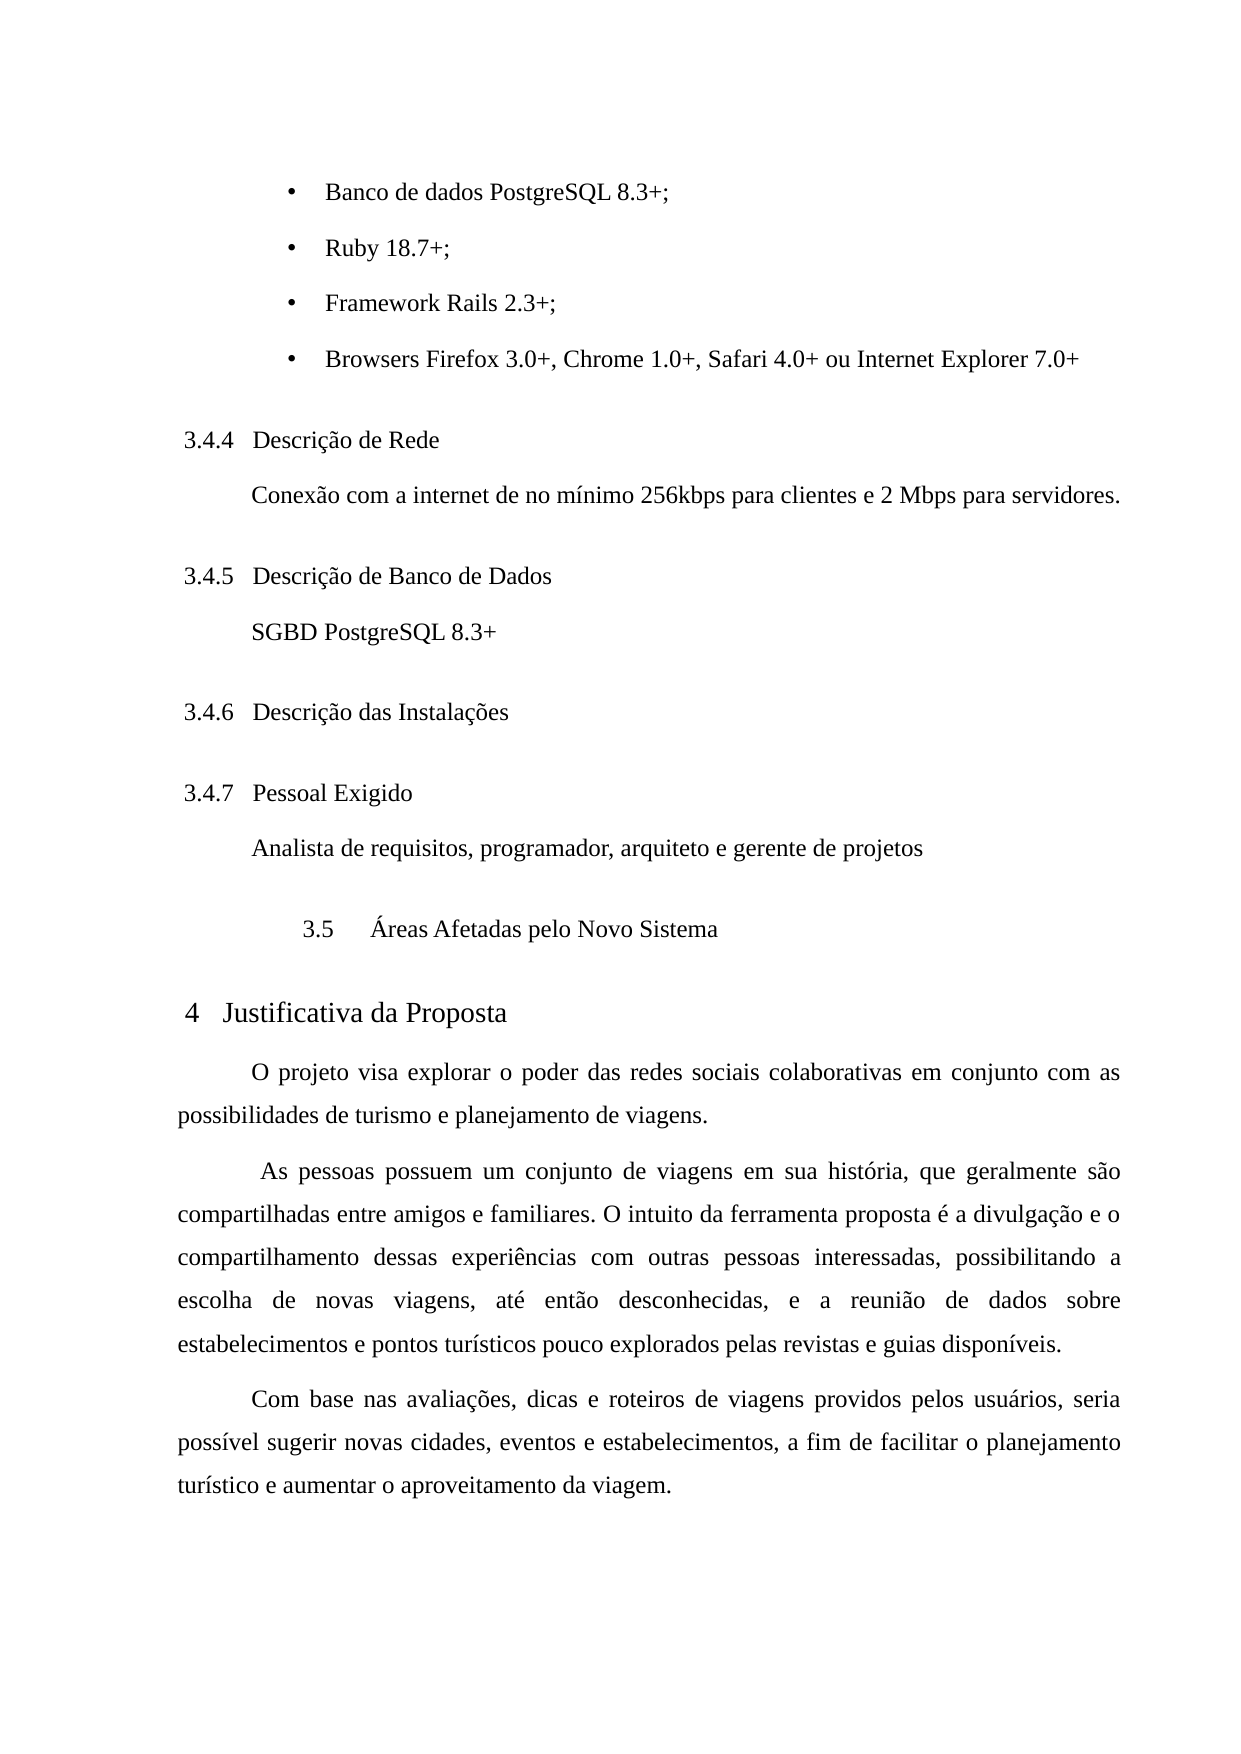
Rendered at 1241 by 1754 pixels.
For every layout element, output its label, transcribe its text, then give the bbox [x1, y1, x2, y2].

text SGBD PostgreSQL 8.3+ [177, 617, 1122, 645]
text Conexão com a internet de no mínimo 256kbps para clientes e 2 Mbps para servidores. [177, 480, 1122, 509]
subtitle Descrição de Banco de Dados [177, 561, 1122, 590]
list Browsers Firefox 3.0+, Chrome 1.0+, Safari 4.0+ ou Internet Explorer 7.0+ [287, 344, 1122, 373]
list Banco de dados PostgreSQL 8.3+; [287, 177, 1122, 206]
subtitle Áreas Afetadas pelo Novo Sistema [222, 914, 1122, 943]
list Ruby 18.7+; [287, 233, 1122, 262]
subtitle Justificativa da Proposta [177, 995, 1122, 1028]
text O projeto visa explorar o poder das redes sociais colaborativas em conjunto com as possibilidades de turismo e planejamento de viagens. [177, 1057, 1122, 1129]
text As pessoas possuem um conjunto de viagens em sua história, que geralmente são compartilhadas entre amigos e familiares. O intuito da ferramenta proposta é a divulgação e o compartilhamento dessas experiências com outras pessoas interessadas, possibilitando a escolha de novas viagens, até então desconhecidas, e a reunião de dados sobre estabelecimentos e pontos turísticos pouco explorados pelas revistas e guias disponíveis. [177, 1156, 1122, 1357]
text Com base nas avaliações, dicas e roteiros de viagens providos pelos usuários, seria possível sugerir novas cidades, eventos e estabelecimentos, a fim de facilitar o planejamento turístico e aumentar o aproveitamento da viagem. [177, 1384, 1122, 1499]
list Framework Rails 2.3+; [287, 288, 1122, 317]
subtitle Descrição de Rede [177, 425, 1122, 453]
subtitle Descrição das Instalações [177, 697, 1122, 726]
text Analista de requisitos, programador, arquiteto e gerente de projetos [177, 833, 1122, 862]
subtitle Pessoal Exigido [177, 778, 1122, 807]
